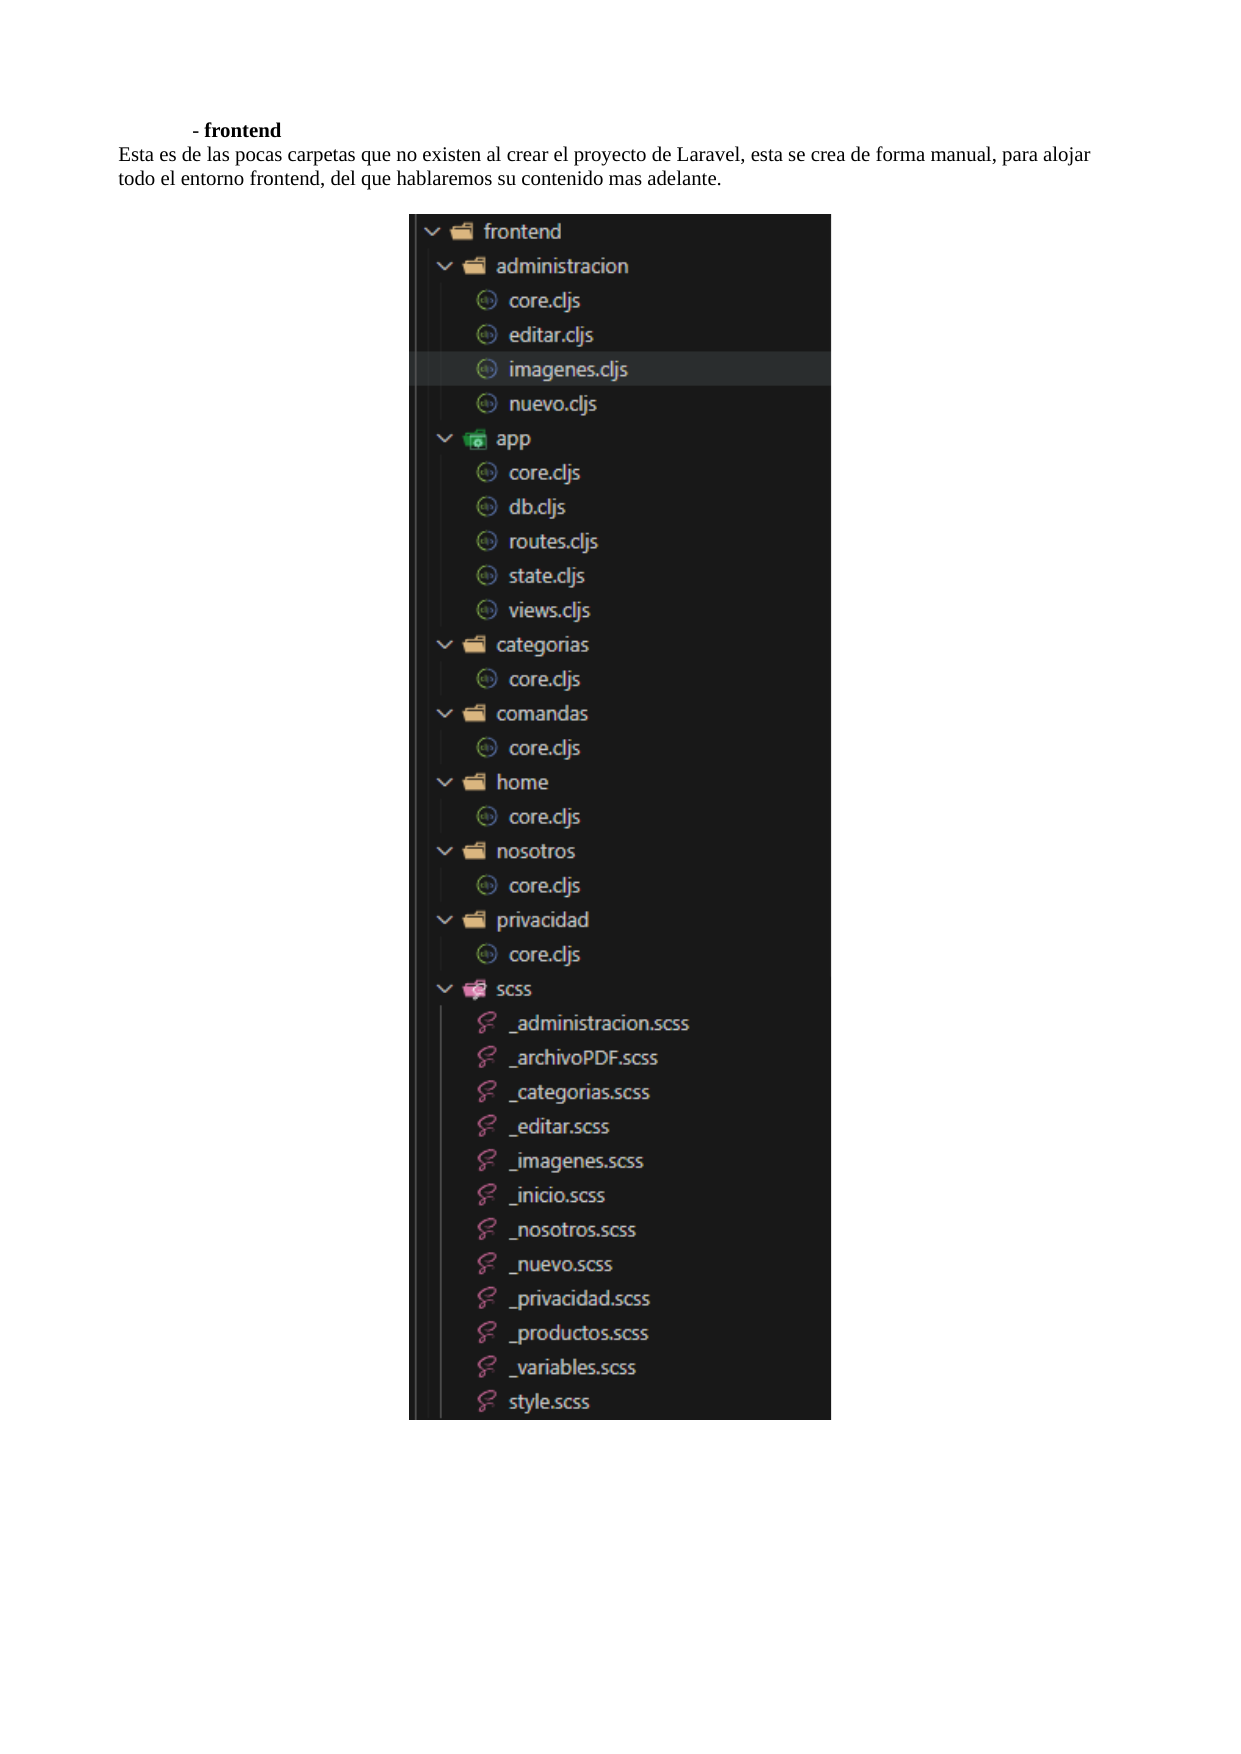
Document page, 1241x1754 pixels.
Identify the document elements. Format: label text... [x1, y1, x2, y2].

text - frontend [118, 118, 1122, 142]
text Esta es de las pocas carpetas que no existen al crear el proyecto de Laravel, esta se crea de forma manual, para alojar todo el entorno frontend, del que hablaremos su contenido mas adelante. [118, 142, 1122, 190]
picture [409, 214, 832, 1420]
